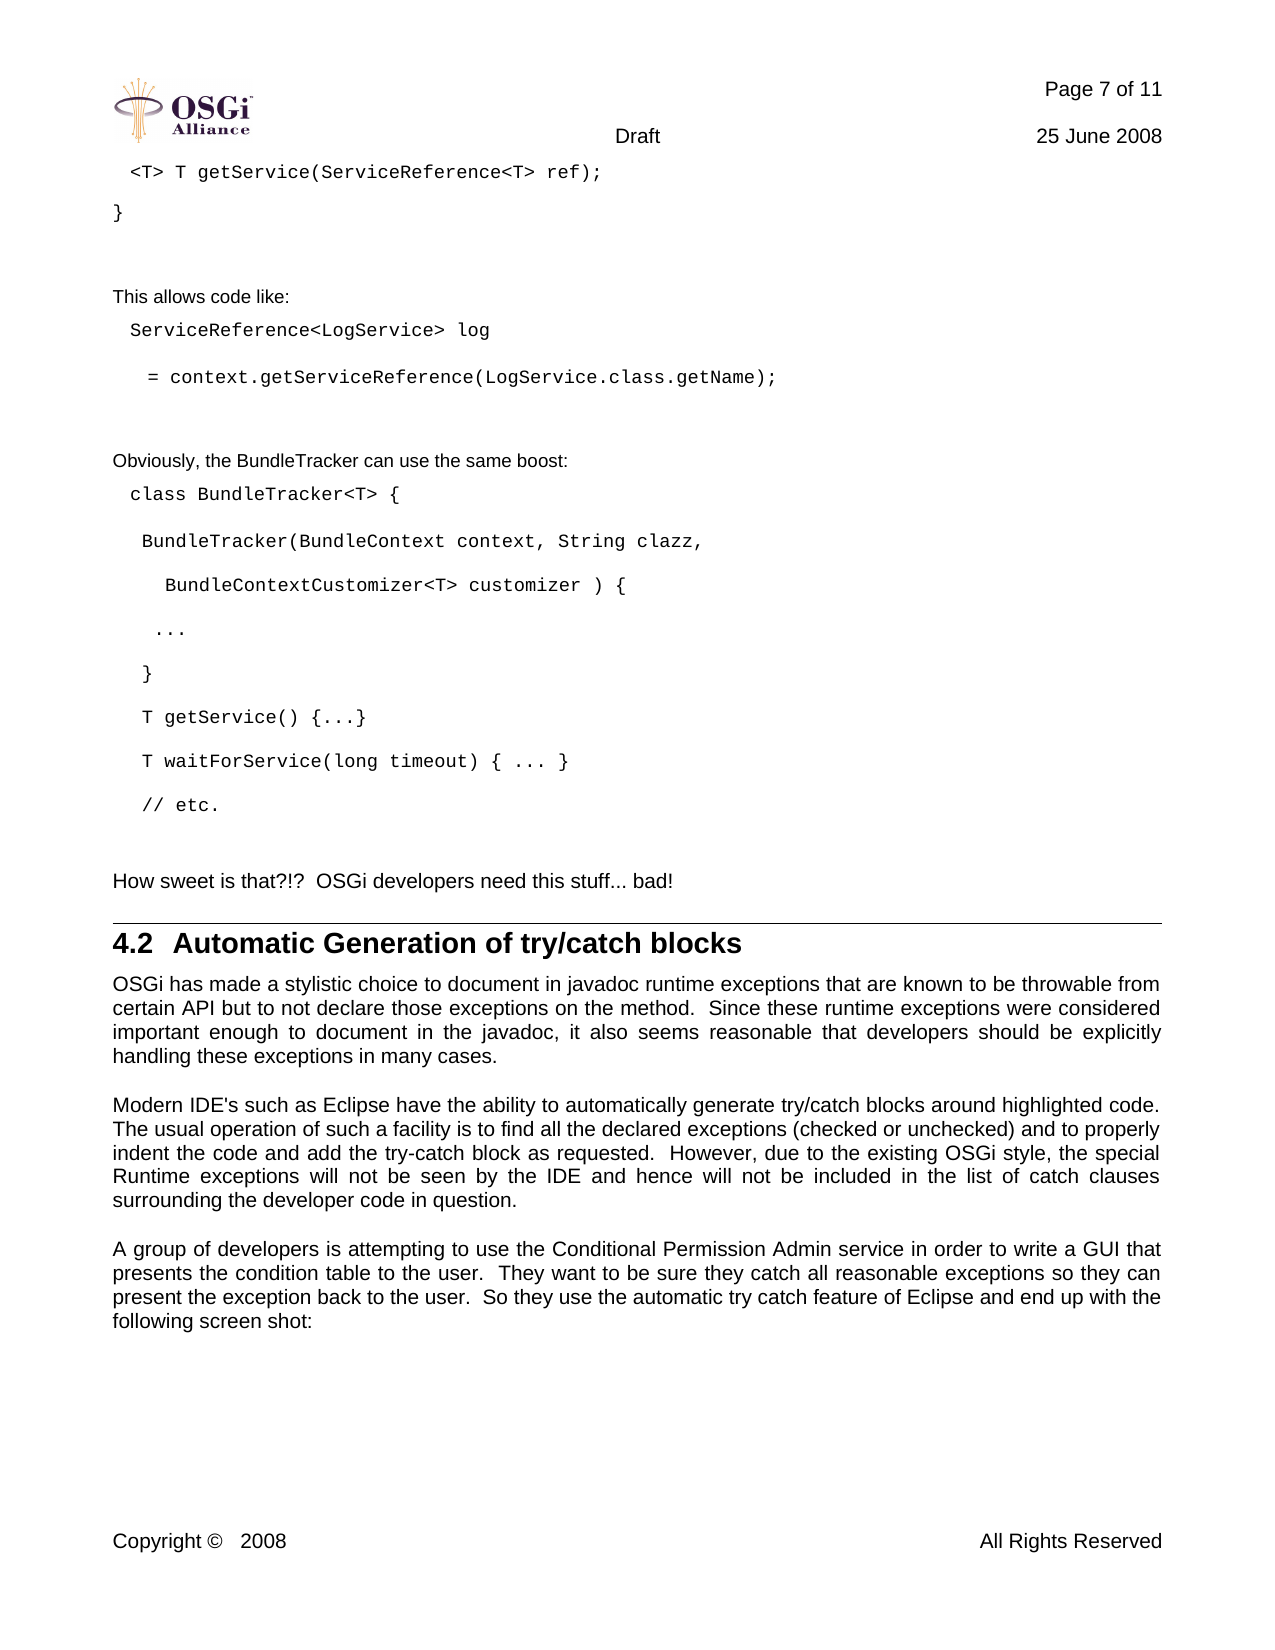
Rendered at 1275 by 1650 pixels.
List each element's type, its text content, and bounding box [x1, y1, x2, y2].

text } [112, 203, 1162, 224]
text OSGi has made a stylistic choice to document in javadoc runtime exceptions that are known to be throwable from certain API but to not declare those exceptions on the method. Since these runtime exceptions were considered important enough to document in the javadoc, it also seems reasonable that developers should be explicitly handling these exceptions in many cases. [112, 972, 1162, 1067]
text ... [112, 616, 1162, 641]
text BundleContextCustomizer<T> customizer ) { [112, 572, 1162, 597]
text BundleTracker(BundleContext context, String clazz, [112, 528, 1162, 553]
text // etc. [112, 792, 1162, 817]
text = context.getServiceReference(LogService.class.getName); [112, 364, 1162, 389]
text A group of developers is attempting to use the Conditional Permission Admin service in order to write a GUI that presents the condition table to the user. They want to be sure they catch all reasonable exceptions so they can present the exception back to the user. So they use the automatic try catch feature of Eclipse and end up with the following screen shot: [112, 1237, 1162, 1333]
text Modern IDE's such as Eclipse have the ability to automatically generate try/catch blocks around highlighted code. The usual operation of such a facility is to find all the declared exceptions (checked or unchecked) and to properly indent the code and add the try-catch block as requested. However, due to the existing OSGi style, the special Runtime exceptions will not be seen by the IDE and hence will not be included in the list of catch clauses surrounding the developer code in question. [112, 1092, 1162, 1212]
text T waitForService(long timeout) { ... } [112, 748, 1162, 773]
text This allows code like: [112, 286, 1162, 307]
text Obviously, the BundleTracker can use the same boost: [112, 450, 1162, 472]
text class BundleTracker<T> { [112, 481, 1162, 506]
text ServiceReference<LogService> log [112, 317, 1162, 342]
text <T> T getService(ServiceReference<T> ref); [112, 159, 1162, 184]
picture [114, 78, 254, 143]
text T getService() {...} [112, 704, 1162, 729]
text How sweet is that?!? OSGi developers need this stuff... bad! [112, 869, 1162, 893]
text } [112, 660, 1162, 685]
subtitle Automatic Generation of try/catch blocks [112, 924, 1162, 959]
